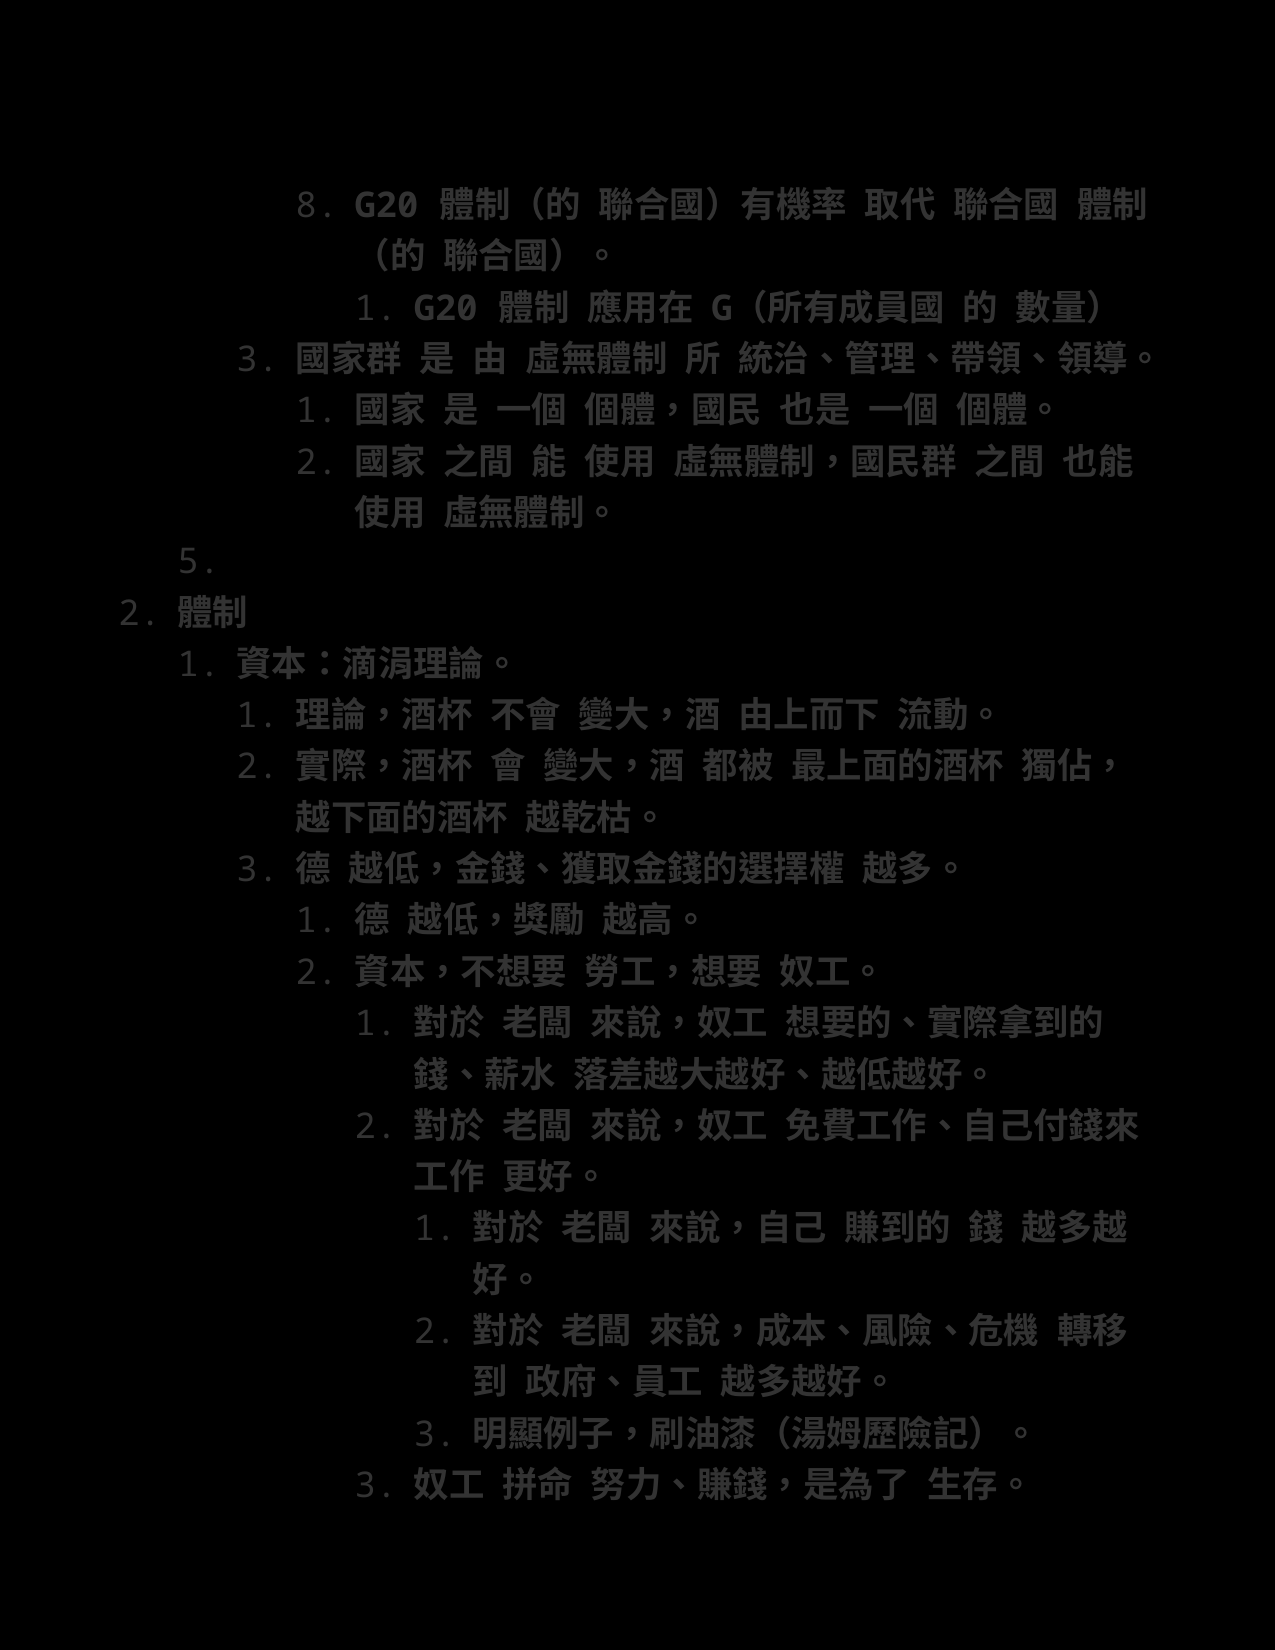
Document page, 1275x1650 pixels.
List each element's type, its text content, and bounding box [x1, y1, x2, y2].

list 國家群 是 由 虛無體制 所 統治、管理、帶領、領導。 [236, 330, 1157, 382]
list 國家 之間 能 使用 虛無體制，國民群 之間 也能 使用 虛無體制。 [295, 433, 1157, 536]
list 對於 老闆 來說，奴工 想要的、實際拿到的 錢、薪水 落差越大越好、越低越好。 [354, 994, 1157, 1097]
list G20 體制 應用在 G（所有成員國 的 數量） [354, 279, 1157, 330]
list 德 越低，金錢、獲取金錢的選擇權 越多。 [236, 841, 1157, 892]
list G20 體制（的 聯合國）有機率 取代 聯合國 體制（的 聯合國）。 [295, 176, 1157, 279]
list 對於 老闆 來說，成本、風險、危機 轉移到 政府、員工 越多越好。 [413, 1302, 1157, 1405]
list 對於 老闆 來說，自己 賺到的 錢 越多越好。 [413, 1200, 1157, 1302]
list 資本：滴涓理論。 [177, 635, 1157, 687]
list 資本，不想要 勞工，想要 奴工。 [295, 943, 1157, 994]
list 對於 老闆 來說，奴工 免費工作、自己付錢來工作 更好。 [354, 1097, 1157, 1200]
list 體制 [118, 584, 1157, 635]
list 國家 是 一個 個體，國民 也是 一個 個體。 [295, 382, 1157, 433]
list 明顯例子，刷油漆（湯姆歷險記）。 [413, 1405, 1157, 1456]
list 實際，酒杯 會 變大，酒 都被 最上面的酒杯 獨佔，越下面的酒杯 越乾枯。 [236, 738, 1157, 841]
list 奴工 拼命 努力、賺錢，是為了 生存。 [354, 1456, 1157, 1508]
list 德 越低，獎勵 越高。 [295, 892, 1157, 943]
list 理論，酒杯 不會 變大，酒 由上而下 流動。 [236, 687, 1157, 738]
